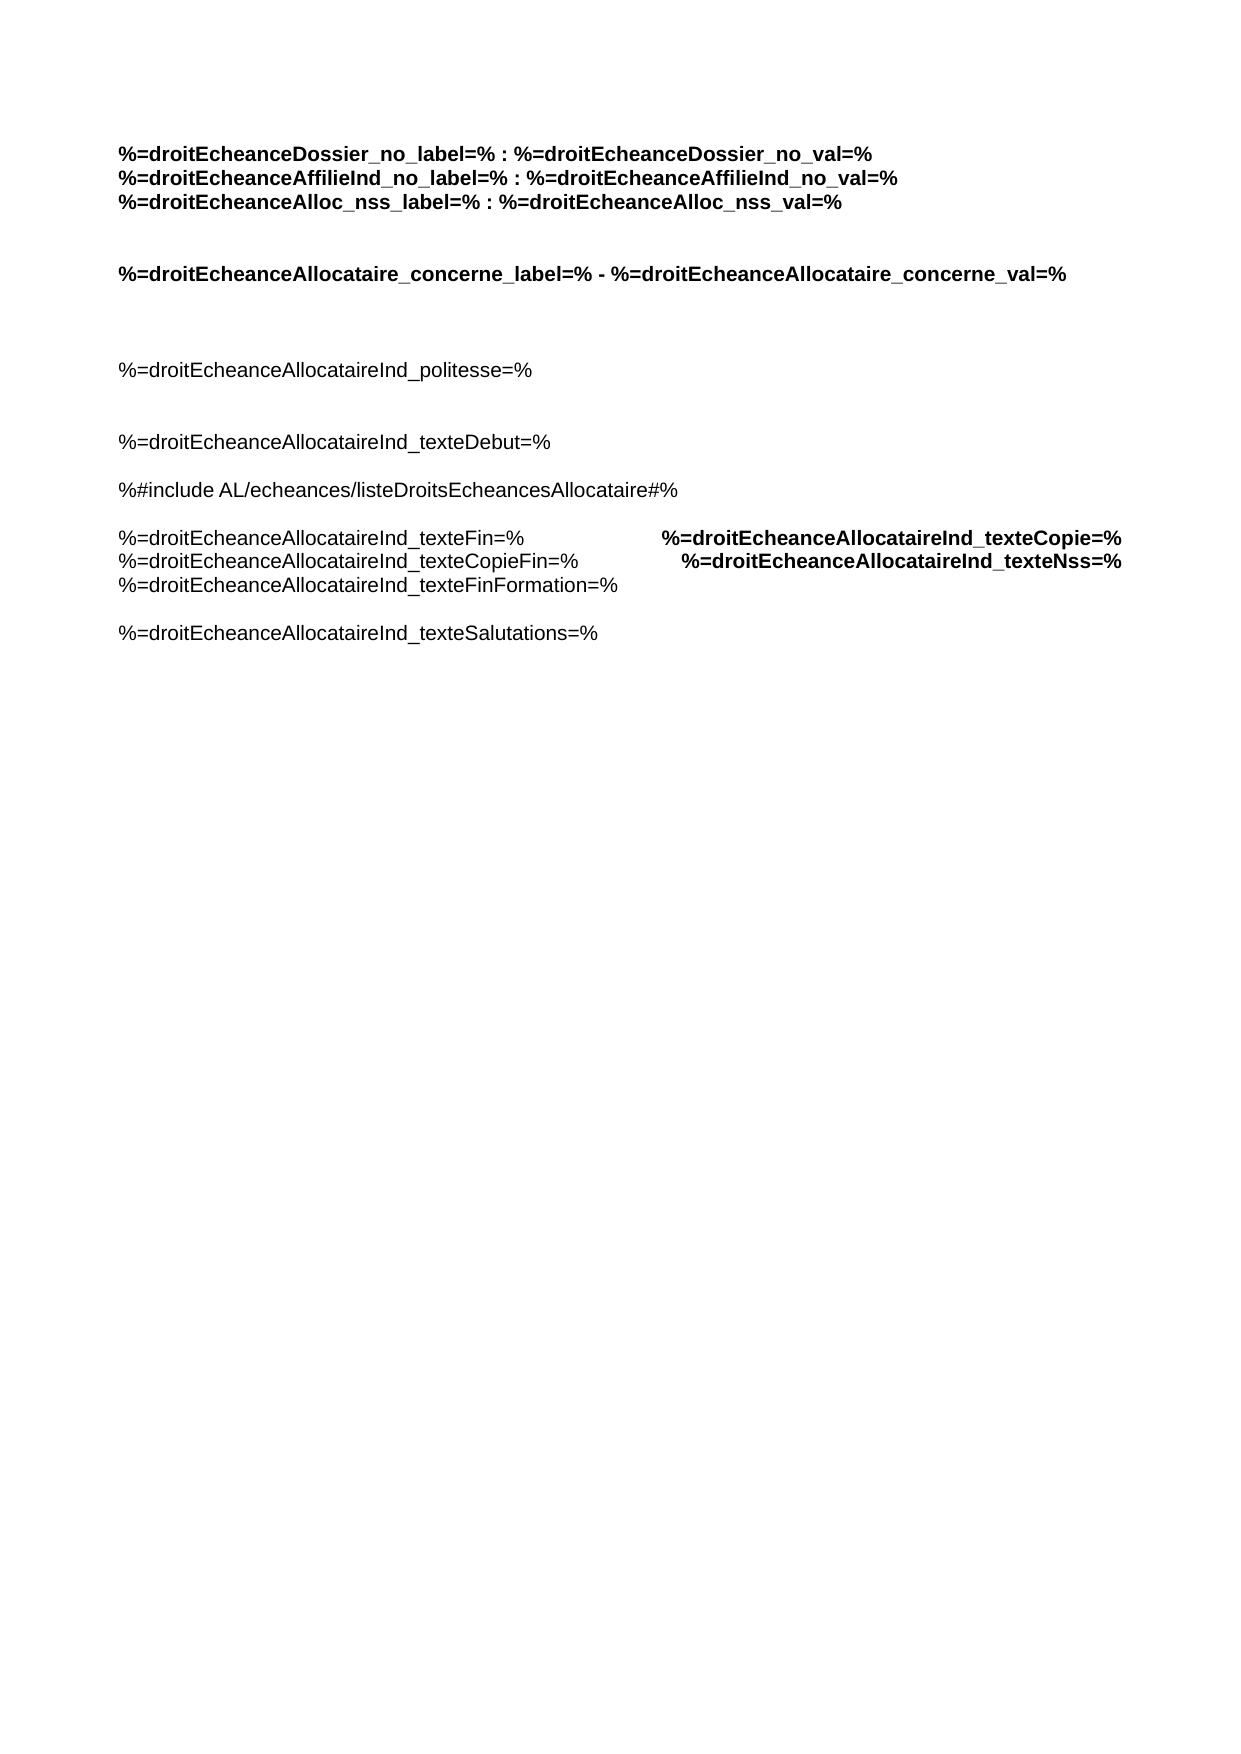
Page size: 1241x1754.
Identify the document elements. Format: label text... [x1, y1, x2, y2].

text %=droitEcheanceAllocataireInd_texteSalutations=% [118, 621, 1122, 645]
text %=droitEcheanceDossier_no_label=% : %=droitEcheanceDossier_no_val=% [118, 142, 1122, 166]
text %#include AL/echeances/listeDroitsEcheancesAllocataire#% [118, 477, 1122, 501]
text %=droitEcheanceAffilieInd_no_label=% : %=droitEcheanceAffilieInd_no_val=% [118, 166, 1122, 190]
text %=droitEcheanceAllocataireInd_politesse=% [118, 358, 1122, 382]
text %=droitEcheanceAllocataireInd_texteFin=% %=droitEcheanceAllocataireInd_texteCopie=% %=droitEcheanceAllocataireInd_texteCopieFin=% %=droitEcheanceAllocataireInd_texteNss=% %=droitEcheanceAllocataireInd_texteFinFormation=% [118, 525, 1122, 597]
text %=droitEcheanceAlloc_nss_label=% : %=droitEcheanceAlloc_nss_val=% [118, 190, 1122, 214]
text %=droitEcheanceAllocataireInd_texteDebut=% [118, 429, 1122, 453]
text %=droitEcheanceAllocataire_concerne_label=% - %=droitEcheanceAllocataire_concerne_val=% [118, 262, 1122, 286]
